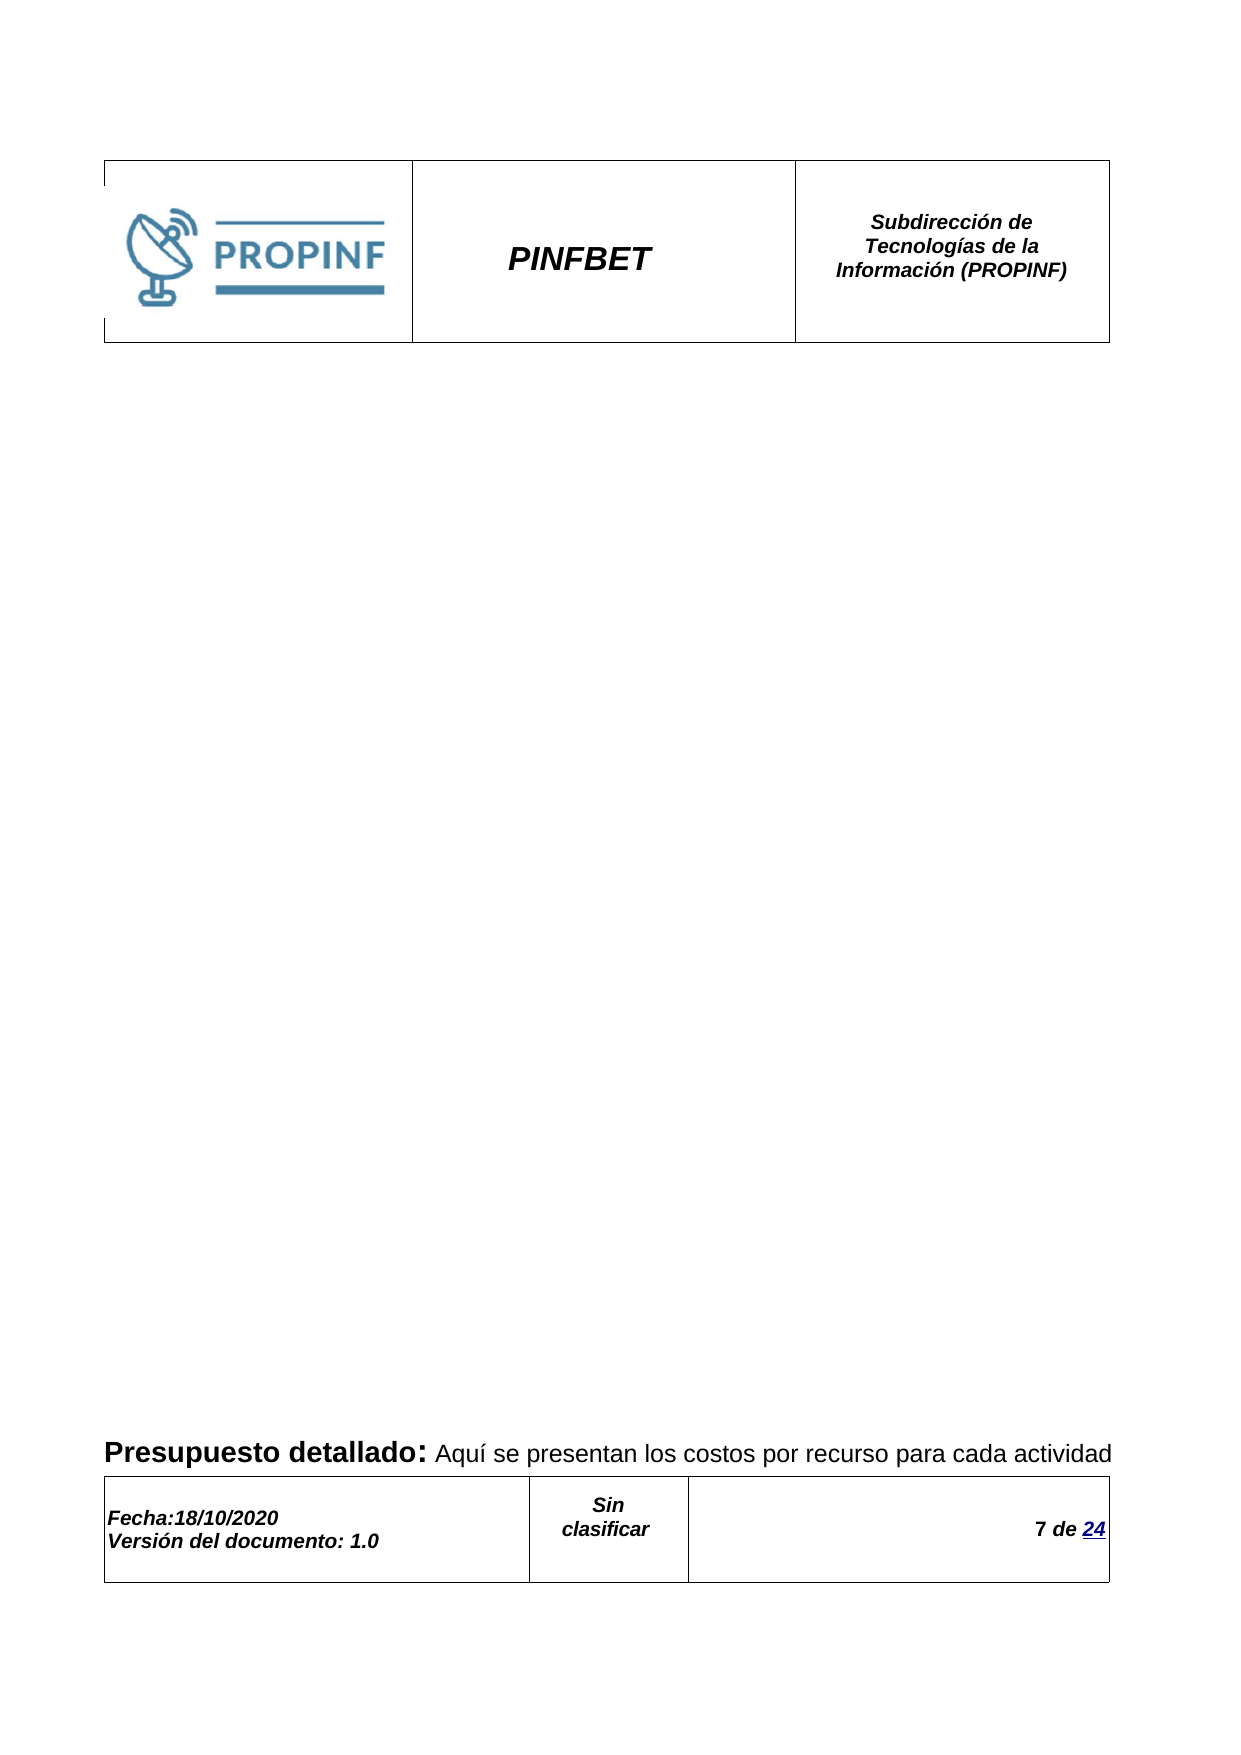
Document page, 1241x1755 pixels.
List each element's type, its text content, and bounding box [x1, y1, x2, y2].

text Presupuesto detallado: Aquí se presentan los costos por recurso para cada actividad [104, 1431, 1138, 1470]
picture [104, 186, 412, 318]
